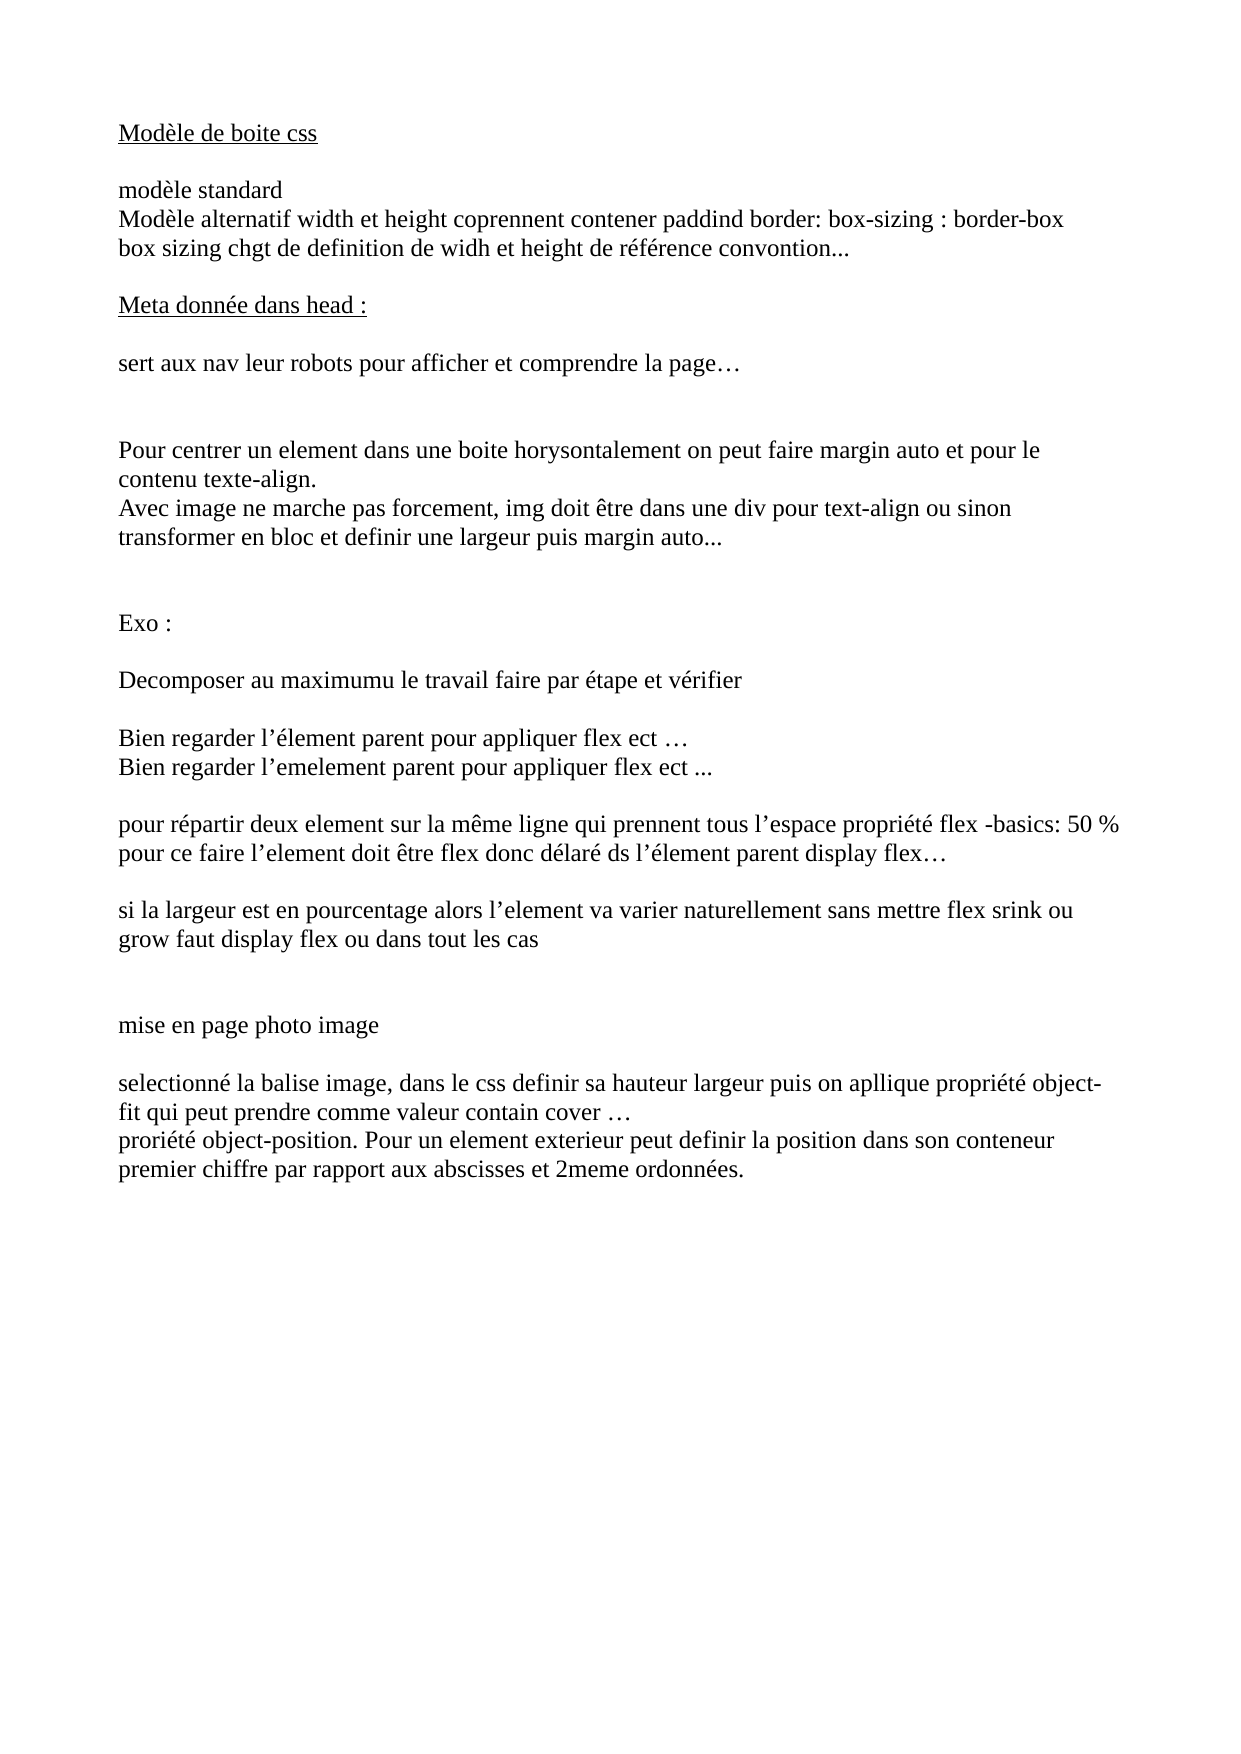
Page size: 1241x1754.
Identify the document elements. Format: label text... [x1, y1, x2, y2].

text Bien regarder l’emelement parent pour appliquer flex ect ... [118, 752, 1122, 780]
text Decomposer au maximumu le travail faire par étape et vérifier [118, 665, 1122, 694]
text sert aux nav leur robots pour afficher et comprendre la page… [118, 348, 1122, 377]
text Meta donnée dans head : [118, 291, 1122, 319]
text proriété object-position. Pour un element exterieur peut definir la position dans son conteneur premier chiffre par rapport aux abscisses et 2meme ordonnées. [118, 1125, 1122, 1183]
text Pour centrer un element dans une boite horysontalement on peut faire margin auto et pour le contenu texte-align. [118, 435, 1122, 493]
text Exo : [118, 608, 1122, 637]
text box sizing chgt de definition de widh et height de référence convontion... [118, 233, 1122, 262]
text selectionné la balise image, dans le css definir sa hauteur largeur puis on apllique propriété object-fit qui peut prendre comme valeur contain cover … [118, 1068, 1122, 1125]
text modèle standard [118, 176, 1122, 204]
text pour ce faire l’element doit être flex donc délaré ds l’élement parent display flex… [118, 838, 1122, 867]
text mise en page photo image [118, 1010, 1122, 1039]
text pour répartir deux element sur la même ligne qui prennent tous l’espace propriété flex -basics: 50 % [118, 809, 1122, 838]
text Modèle de boite css [118, 118, 1122, 147]
text Modèle alternatif width et height coprennent contener paddind border: box-sizing : border-box [118, 204, 1122, 233]
text si la largeur est en pourcentage alors l’element va varier naturellement sans mettre flex srink ou grow faut display flex ou dans tout les cas [118, 895, 1122, 953]
text Bien regarder l’élement parent pour appliquer flex ect … [118, 723, 1122, 752]
text Avec image ne marche pas forcement, img doit être dans une div pour text-align ou sinon transformer en bloc et definir une largeur puis margin auto... [118, 493, 1122, 550]
